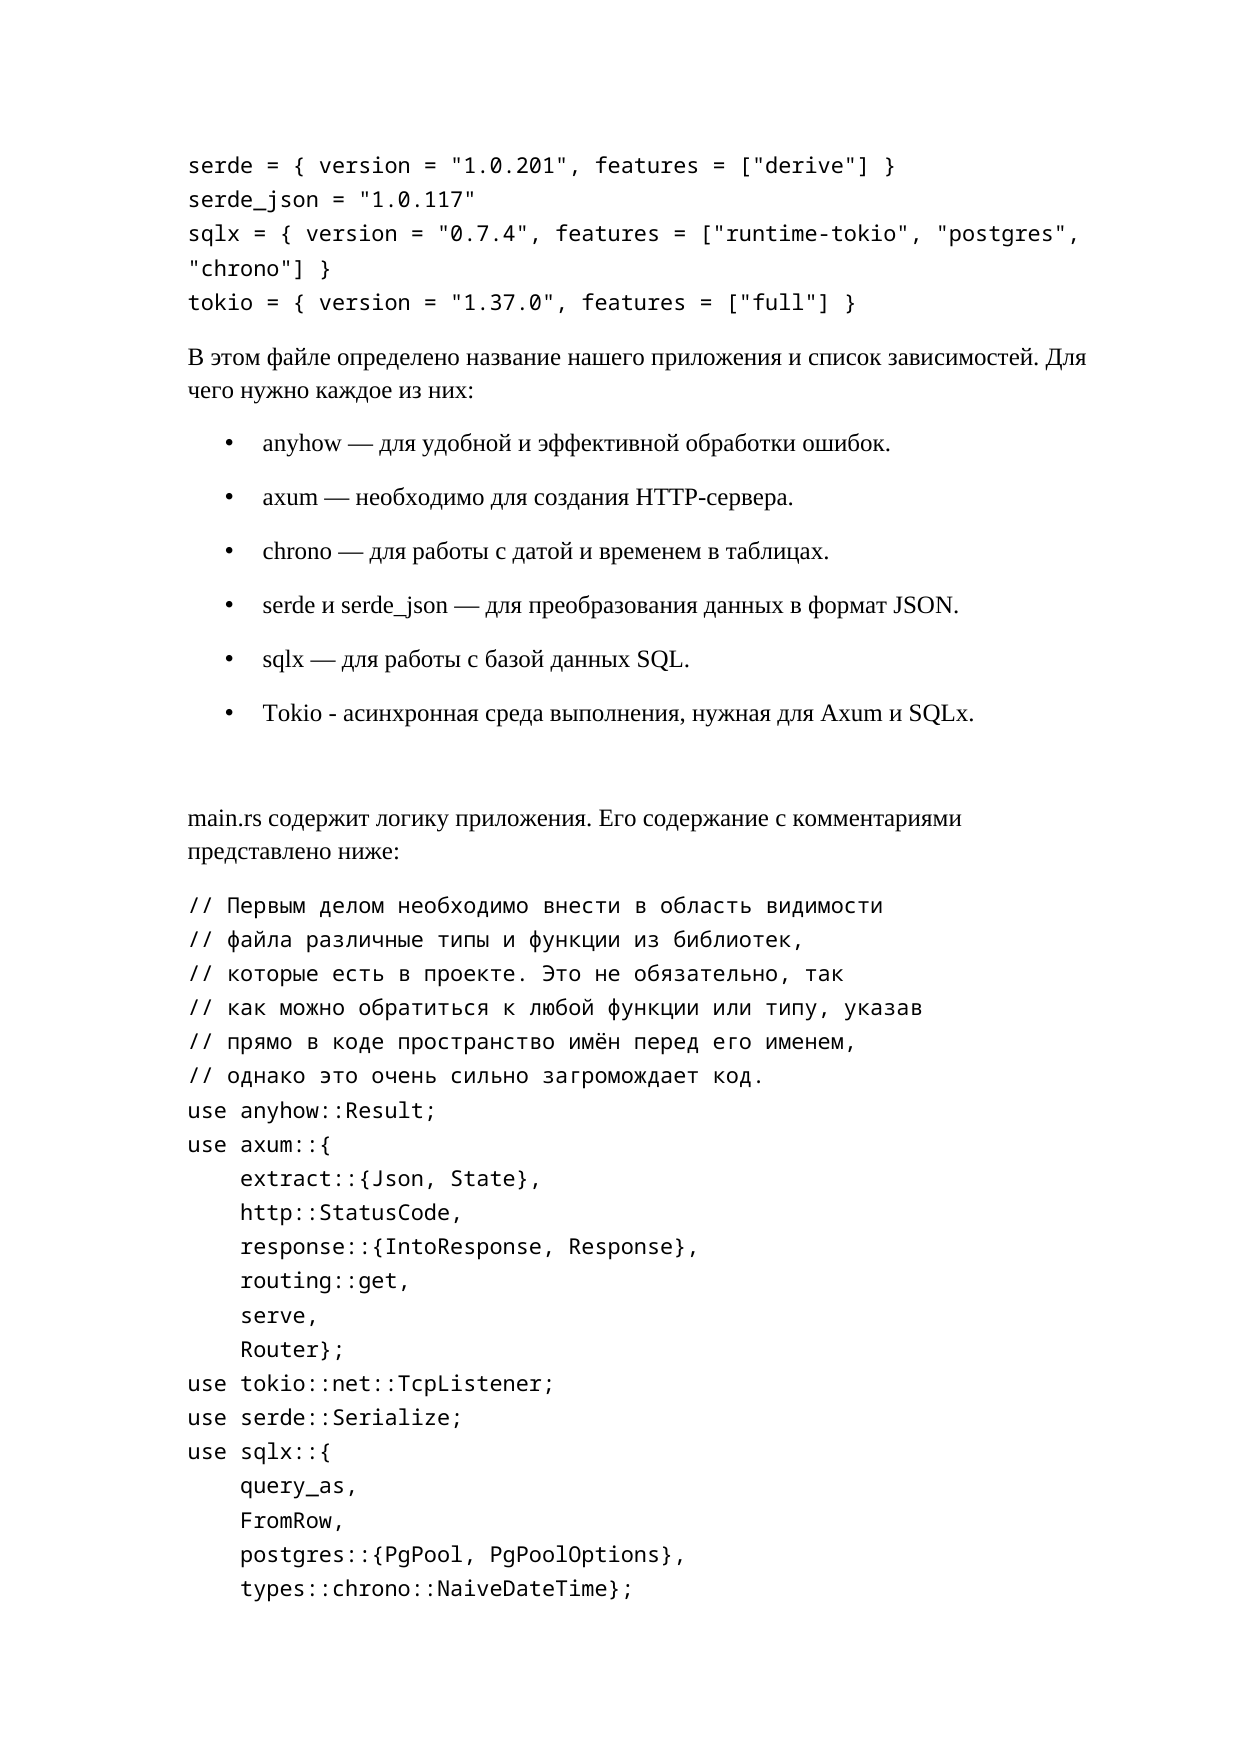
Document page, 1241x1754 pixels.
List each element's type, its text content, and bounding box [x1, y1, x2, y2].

text // прямо в коде пространство имён перед его именем, [187, 1026, 1090, 1056]
list axum — необходимо для создания HTTP-сервера. [225, 482, 1090, 511]
list Tokio - асинхронная среда выполнения, нужная для Axum и SQLx. [225, 698, 1090, 727]
text use serde::Serialize; [187, 1402, 1090, 1432]
text use tokio::net::TcpListener; [187, 1368, 1090, 1398]
text response::{IntoResponse, Response}, [187, 1231, 1090, 1261]
list chrono — для работы с датой и временем в таблицах. [225, 536, 1090, 565]
text extract::{Json, State}, [187, 1163, 1090, 1193]
list anyhow — для удобной и эффективной обработки ошибок. [225, 428, 1090, 457]
text types::chrono::NaiveDateTime}; [187, 1573, 1090, 1603]
text http::StatusCode, [187, 1197, 1090, 1227]
text // однако это очень сильно загромождает код. [187, 1060, 1090, 1090]
text В этом файле определено название нашего приложения и список зависимостей. Для чего нужно каждое из них: [187, 342, 1090, 403]
list serde и serde_json — для преобразования данных в формат JSON. [225, 590, 1090, 619]
text // которые есть в проекте. Это не обязательно, так [187, 958, 1090, 988]
text use axum::{ [187, 1129, 1090, 1158]
text // файла различные типы и функции из библиотек, [187, 924, 1090, 953]
text routing::get, [187, 1265, 1090, 1295]
text // Первым делом необходимо внести в область видимости [187, 889, 1090, 919]
text Router}; [187, 1334, 1090, 1363]
text FromRow, [187, 1504, 1090, 1534]
text serde = { version = "1.0.201", features = ["derive"] } serde_json = "1.0.117" sqlx = { version = "0.7.4", features = ["runtime-tokio", "postgres", "chrono"] } tokio = { version = "1.37.0", features = ["full"] } [187, 150, 1090, 316]
text query_as, [187, 1470, 1090, 1500]
text use anyhow::Result; [187, 1094, 1090, 1124]
text // как можно обратиться к любой функции или типу, указав [187, 992, 1090, 1022]
text postgres::{PgPool, PgPoolOptions}, [187, 1539, 1090, 1568]
text serve, [187, 1299, 1090, 1329]
text use sqlx::{ [187, 1436, 1090, 1466]
text main.rs содержит логику приложения. Его содержание с комментариями представлено ниже: [187, 803, 1090, 864]
list sqlx — для работы с базой данных SQL. [225, 644, 1090, 673]
